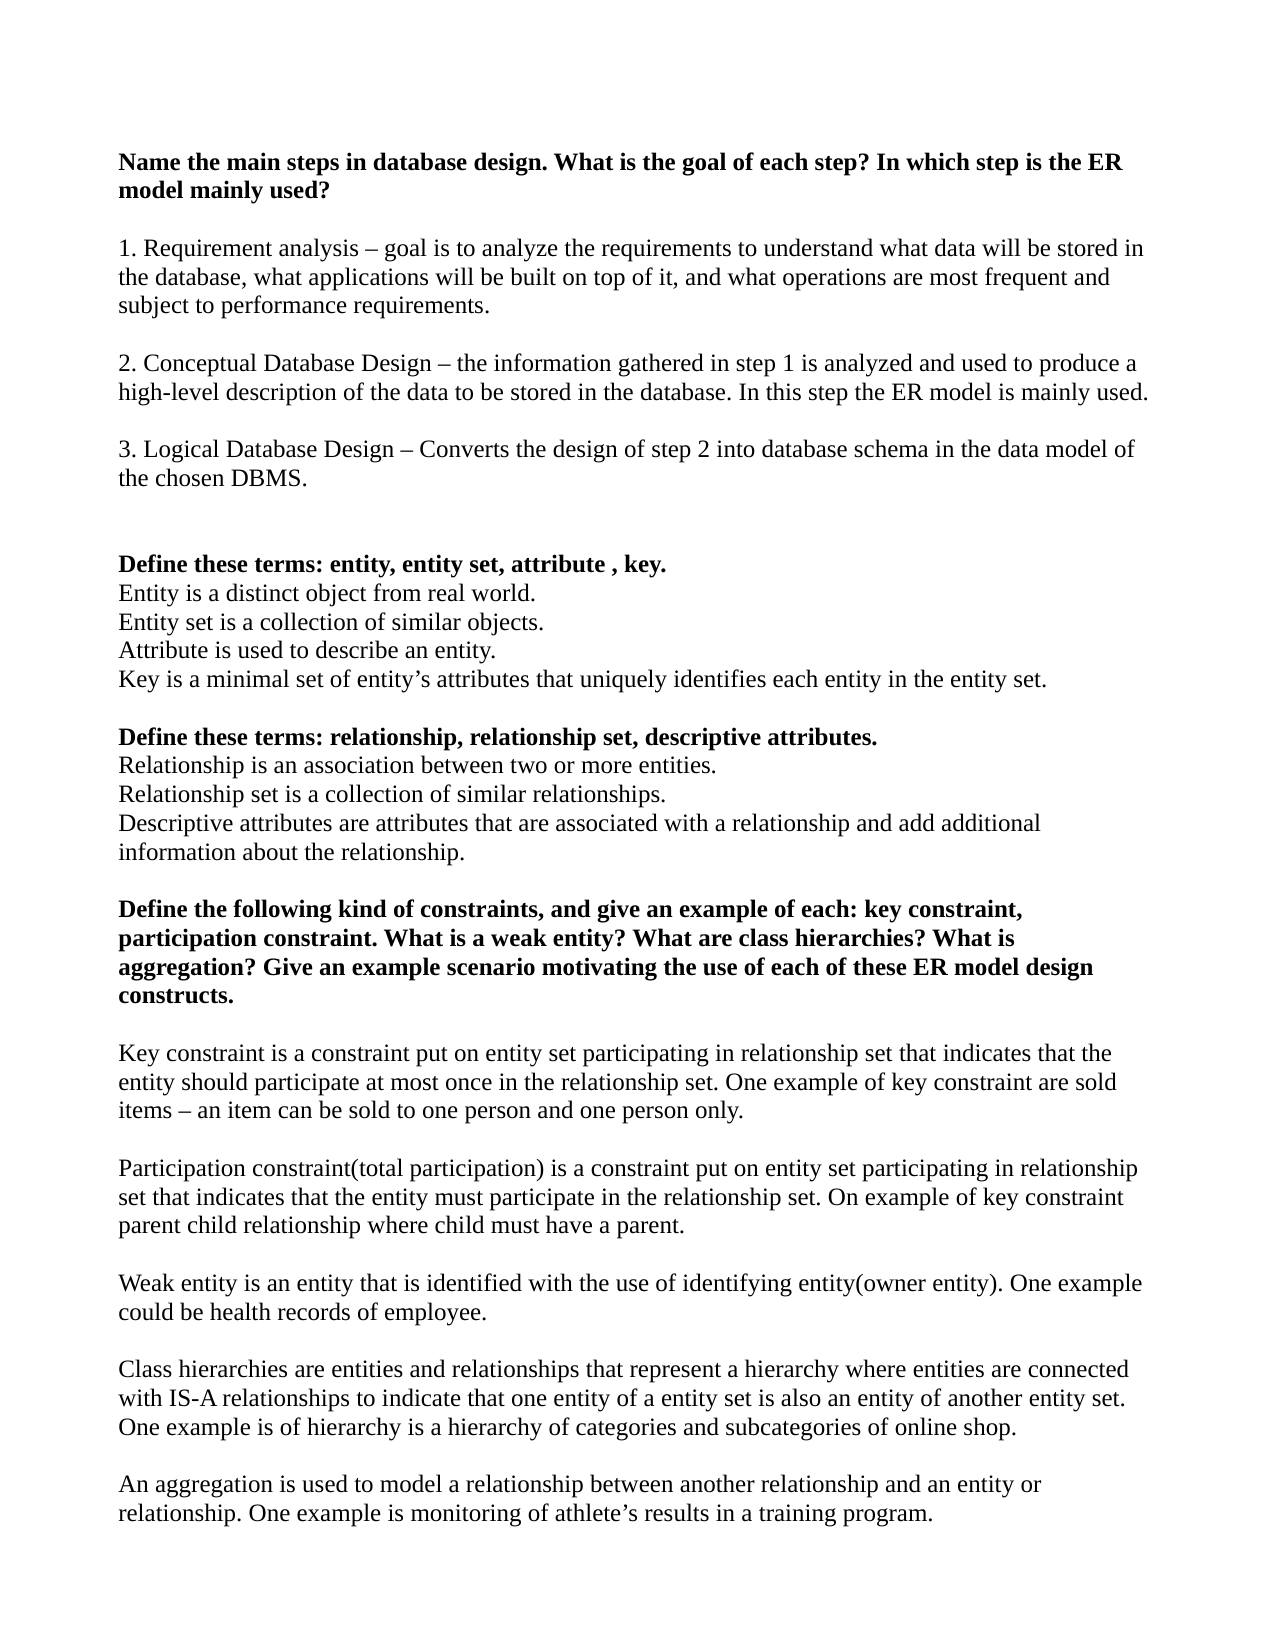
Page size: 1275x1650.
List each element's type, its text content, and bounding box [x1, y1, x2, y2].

text Entity set is a collection of similar objects. [118, 607, 1157, 636]
text Define these terms: relationship, relationship set, descriptive attributes. [118, 722, 1157, 751]
text An aggregation is used to model a relationship between another relationship and an entity or relationship. One example is monitoring of athlete’s results in a training program. [118, 1469, 1157, 1527]
text Key constraint is a constraint put on entity set participating in relationship set that indicates that the entity should participate at most once in the relationship set. One example of key constraint are sold items – an item can be sold to one person and one person only. [118, 1038, 1157, 1124]
text 2. Conceptual Database Design – the information gathered in step 1 is analyzed and used to produce a high-level description of the data to be stored in the database. In this step the ER model is mainly used. [118, 348, 1157, 406]
text One example is of hierarchy is a hierarchy of categories and subcategories of online shop. [118, 1412, 1157, 1441]
text Weak entity is an entity that is identified with the use of identifying entity(owner entity). One example could be health records of employee. [118, 1268, 1157, 1326]
text Class hierarchies are entities and relationships that represent a hierarchy where entities are connected with IS-A relationships to indicate that one entity of a entity set is also an entity of another entity set. [118, 1354, 1157, 1412]
text Define the following kind of constraints, and give an example of each: key constraint, participation constraint. What is a weak entity? What are class hierarchies? What is aggregation? Give an example scenario motivating the use of each of these ER model design constructs. [118, 894, 1157, 1009]
text Define these terms: entity, entity set, attribute , key. [118, 549, 1157, 578]
text Participation constraint(total participation) is a constraint put on entity set participating in relationship set that indicates that the entity must participate in the relationship set. On example of key constraint parent child relationship where child must have a parent. [118, 1153, 1157, 1239]
text Attribute is used to describe an entity. [118, 636, 1157, 664]
text Relationship set is a collection of similar relationships. [118, 779, 1157, 808]
text 1. Requirement analysis – goal is to analyze the requirements to understand what data will be stored in the database, what applications will be built on top of it, and what operations are most frequent and subject to performance requirements. [118, 233, 1157, 319]
text 3. Logical Database Design – Converts the design of step 2 into database schema in the data model of the chosen DBMS. [118, 434, 1157, 492]
text Key is a minimal set of entity’s attributes that uniquely identifies each entity in the entity set. [118, 664, 1157, 693]
text Descriptive attributes are attributes that are associated with a relationship and add additional information about the relationship. [118, 808, 1157, 866]
text Name the main steps in database design. What is the goal of each step? In which step is the ER model mainly used? [118, 147, 1157, 204]
text Relationship is an association between two or more entities. [118, 751, 1157, 779]
text Entity is a distinct object from real world. [118, 578, 1157, 607]
